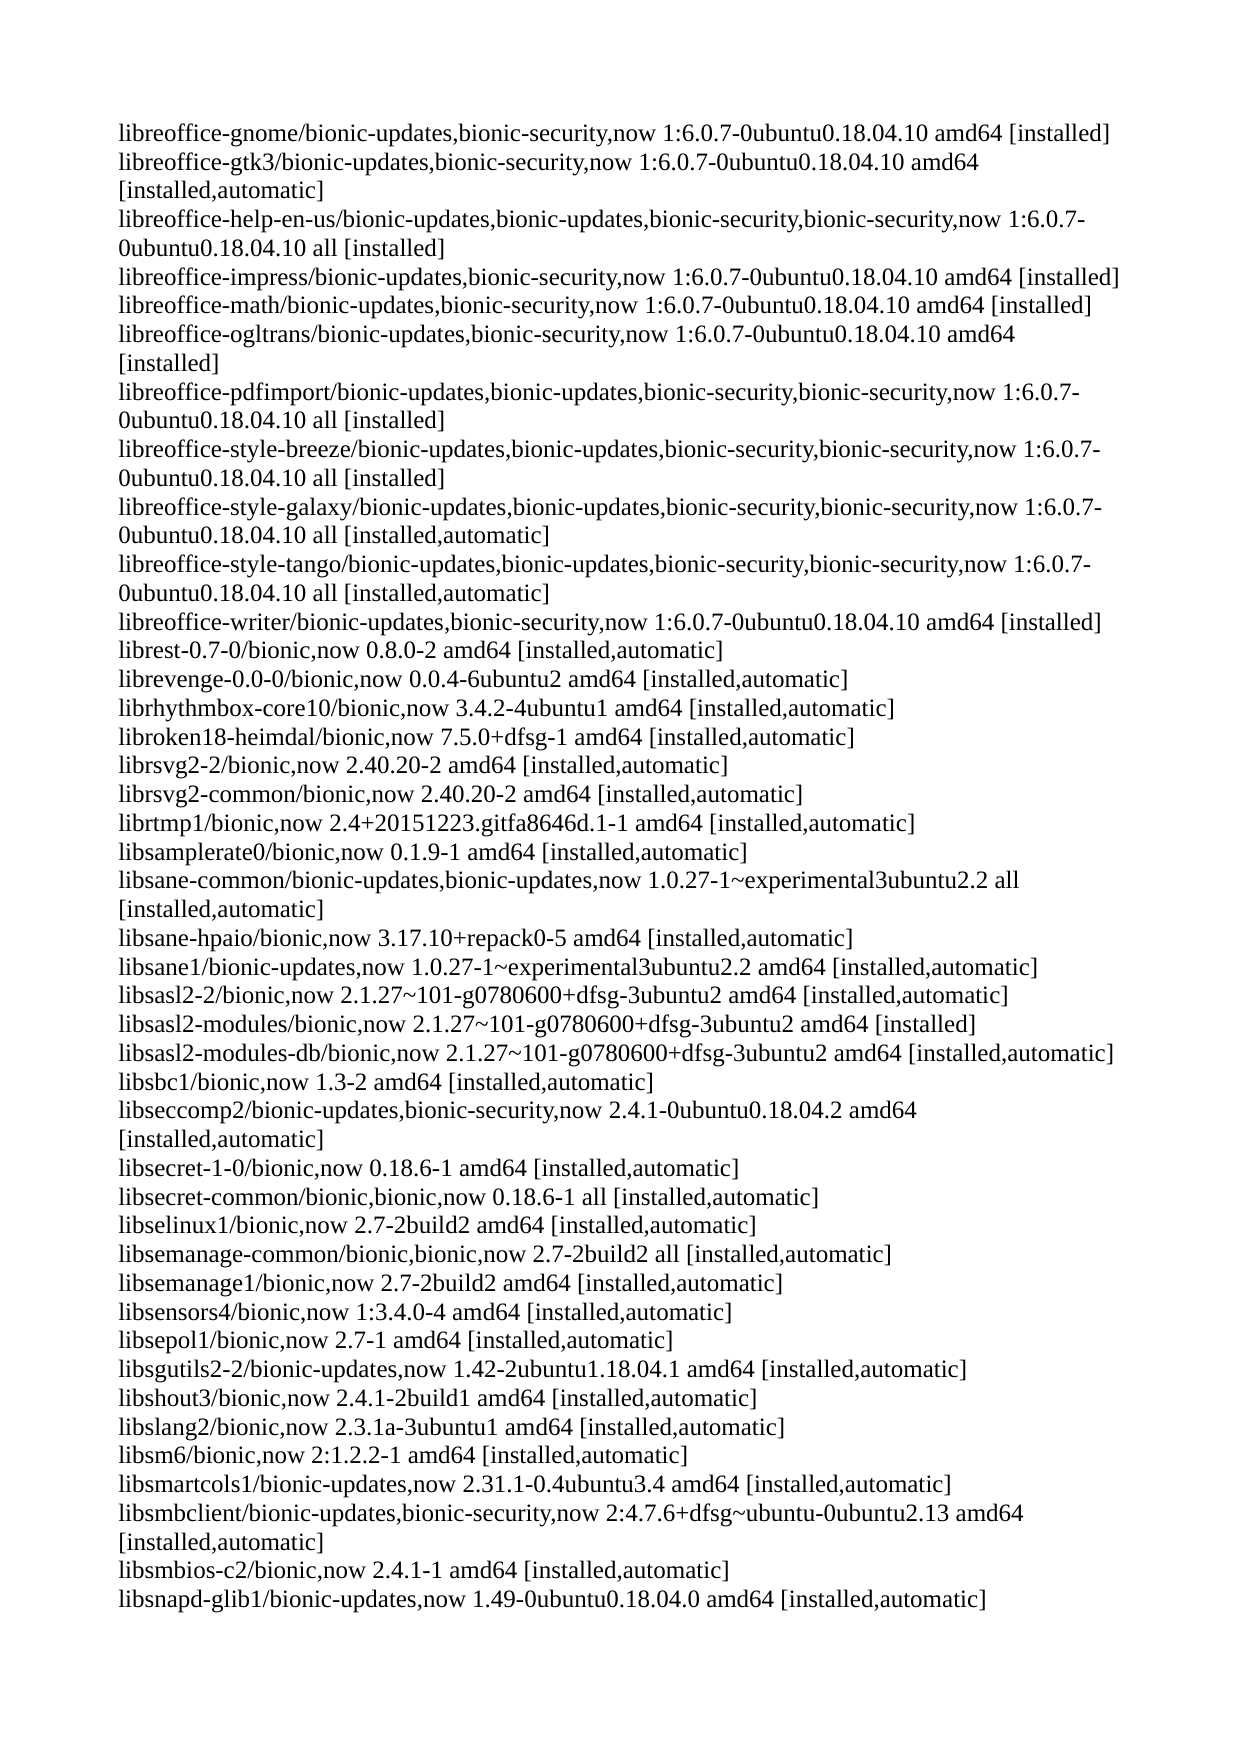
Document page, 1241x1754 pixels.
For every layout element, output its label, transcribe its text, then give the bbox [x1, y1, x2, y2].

text libreoffice-math/bionic-updates,bionic-security,now 1:6.0.7-0ubuntu0.18.04.10 amd64 [installed] [118, 291, 1122, 319]
text libsasl2-2/bionic,now 2.1.27~101-g0780600+dfsg-3ubuntu2 amd64 [installed,automatic] [118, 981, 1122, 1009]
text libreoffice-style-breeze/bionic-updates,bionic-updates,bionic-security,bionic-security,now 1:6.0.7-0ubuntu0.18.04.10 all [installed] [118, 434, 1122, 492]
text libselinux1/bionic,now 2.7-2build2 amd64 [installed,automatic] [118, 1211, 1122, 1239]
text libsemanage-common/bionic,bionic,now 2.7-2build2 all [installed,automatic] [118, 1239, 1122, 1268]
text libsepol1/bionic,now 2.7-1 amd64 [installed,automatic] [118, 1326, 1122, 1354]
text libreoffice-help-en-us/bionic-updates,bionic-updates,bionic-security,bionic-security,now 1:6.0.7-0ubuntu0.18.04.10 all [installed] [118, 204, 1122, 262]
text libreoffice-gnome/bionic-updates,bionic-security,now 1:6.0.7-0ubuntu0.18.04.10 amd64 [installed] [118, 118, 1122, 147]
text librest-0.7-0/bionic,now 0.8.0-2 amd64 [installed,automatic] [118, 636, 1122, 664]
text libsgutils2-2/bionic-updates,now 1.42-2ubuntu1.18.04.1 amd64 [installed,automatic] [118, 1354, 1122, 1383]
text libsnapd-glib1/bionic-updates,now 1.49-0ubuntu0.18.04.0 amd64 [installed,automatic] [118, 1584, 1122, 1613]
text libsasl2-modules-db/bionic,now 2.1.27~101-g0780600+dfsg-3ubuntu2 amd64 [installed,automatic] [118, 1038, 1122, 1067]
text libsmartcols1/bionic-updates,now 2.31.1-0.4ubuntu3.4 amd64 [installed,automatic] [118, 1469, 1122, 1498]
text libreoffice-ogltrans/bionic-updates,bionic-security,now 1:6.0.7-0ubuntu0.18.04.10 amd64 [installed] [118, 319, 1122, 377]
text libsane-common/bionic-updates,bionic-updates,now 1.0.27-1~experimental3ubuntu2.2 all [installed,automatic] [118, 866, 1122, 923]
text libreoffice-style-tango/bionic-updates,bionic-updates,bionic-security,bionic-security,now 1:6.0.7-0ubuntu0.18.04.10 all [installed,automatic] [118, 549, 1122, 607]
text libsensors4/bionic,now 1:3.4.0-4 amd64 [installed,automatic] [118, 1297, 1122, 1326]
text librsvg2-2/bionic,now 2.40.20-2 amd64 [installed,automatic] [118, 751, 1122, 779]
text libsamplerate0/bionic,now 0.1.9-1 amd64 [installed,automatic] [118, 837, 1122, 866]
text libreoffice-gtk3/bionic-updates,bionic-security,now 1:6.0.7-0ubuntu0.18.04.10 amd64 [installed,automatic] [118, 147, 1122, 204]
text libsecret-common/bionic,bionic,now 0.18.6-1 all [installed,automatic] [118, 1182, 1122, 1211]
text libsane1/bionic-updates,now 1.0.27-1~experimental3ubuntu2.2 amd64 [installed,automatic] [118, 952, 1122, 981]
text libsane-hpaio/bionic,now 3.17.10+repack0-5 amd64 [installed,automatic] [118, 923, 1122, 952]
text librevenge-0.0-0/bionic,now 0.0.4-6ubuntu2 amd64 [installed,automatic] [118, 664, 1122, 693]
text librhythmbox-core10/bionic,now 3.4.2-4ubuntu1 amd64 [installed,automatic] [118, 693, 1122, 722]
text librsvg2-common/bionic,now 2.40.20-2 amd64 [installed,automatic] [118, 779, 1122, 808]
text libsm6/bionic,now 2:1.2.2-1 amd64 [installed,automatic] [118, 1441, 1122, 1469]
text libsmbios-c2/bionic,now 2.4.1-1 amd64 [installed,automatic] [118, 1556, 1122, 1584]
text libsbc1/bionic,now 1.3-2 amd64 [installed,automatic] [118, 1067, 1122, 1096]
text libsecret-1-0/bionic,now 0.18.6-1 amd64 [installed,automatic] [118, 1153, 1122, 1182]
text libreoffice-pdfimport/bionic-updates,bionic-updates,bionic-security,bionic-security,now 1:6.0.7-0ubuntu0.18.04.10 all [installed] [118, 377, 1122, 434]
text libroken18-heimdal/bionic,now 7.5.0+dfsg-1 amd64 [installed,automatic] [118, 722, 1122, 751]
text libsemanage1/bionic,now 2.7-2build2 amd64 [installed,automatic] [118, 1268, 1122, 1297]
text libreoffice-writer/bionic-updates,bionic-security,now 1:6.0.7-0ubuntu0.18.04.10 amd64 [installed] [118, 607, 1122, 636]
text libreoffice-style-galaxy/bionic-updates,bionic-updates,bionic-security,bionic-security,now 1:6.0.7-0ubuntu0.18.04.10 all [installed,automatic] [118, 492, 1122, 549]
text libsmbclient/bionic-updates,bionic-security,now 2:4.7.6+dfsg~ubuntu-0ubuntu2.13 amd64 [installed,automatic] [118, 1498, 1122, 1556]
text libsasl2-modules/bionic,now 2.1.27~101-g0780600+dfsg-3ubuntu2 amd64 [installed] [118, 1009, 1122, 1038]
text libreoffice-impress/bionic-updates,bionic-security,now 1:6.0.7-0ubuntu0.18.04.10 amd64 [installed] [118, 262, 1122, 291]
text librtmp1/bionic,now 2.4+20151223.gitfa8646d.1-1 amd64 [installed,automatic] [118, 808, 1122, 837]
text libshout3/bionic,now 2.4.1-2build1 amd64 [installed,automatic] [118, 1383, 1122, 1412]
text libseccomp2/bionic-updates,bionic-security,now 2.4.1-0ubuntu0.18.04.2 amd64 [installed,automatic] [118, 1096, 1122, 1153]
text libslang2/bionic,now 2.3.1a-3ubuntu1 amd64 [installed,automatic] [118, 1412, 1122, 1441]
